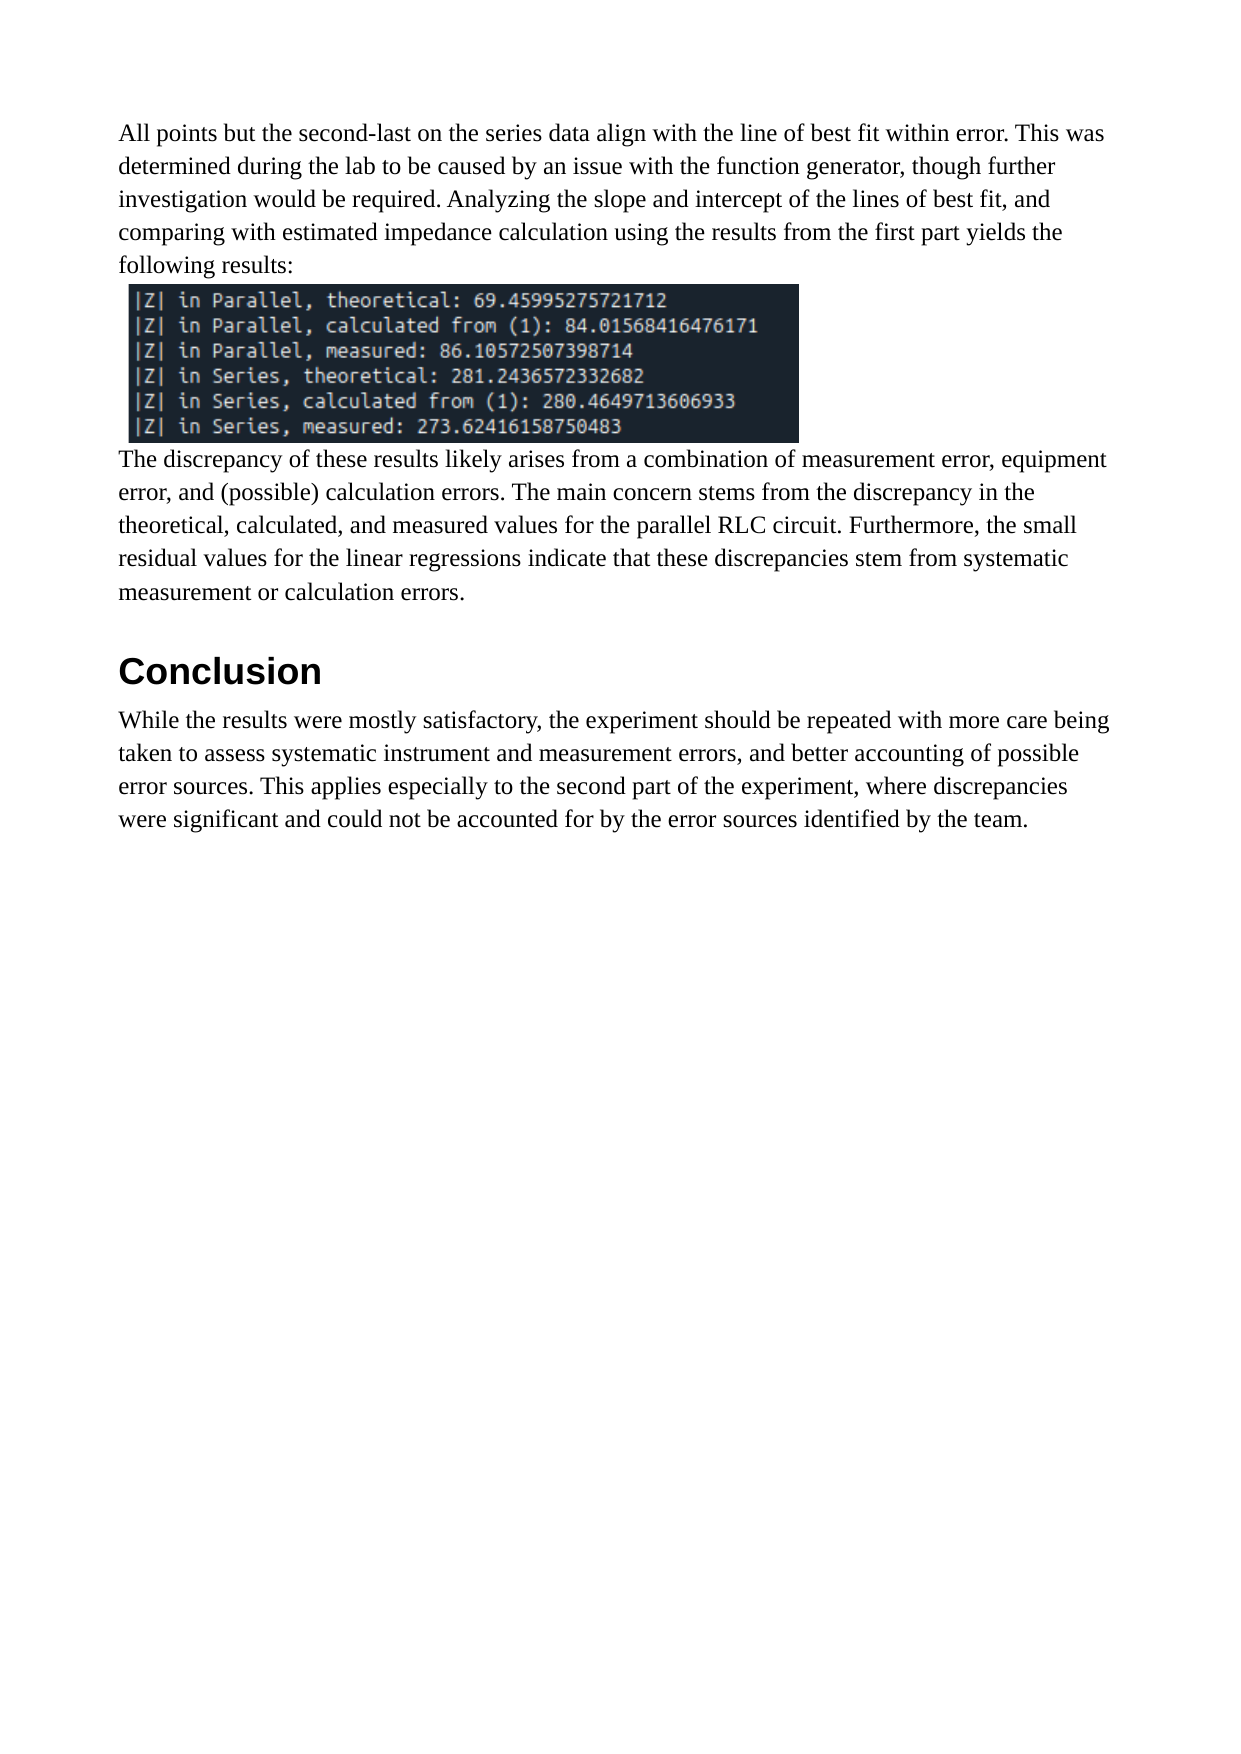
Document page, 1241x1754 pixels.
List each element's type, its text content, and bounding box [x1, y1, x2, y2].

picture [128, 284, 799, 443]
subtitle Conclusion [118, 649, 1122, 692]
text The discrepancy of these results likely arises from a combination of measurement error, equipment error, and (possible) calculation errors. The main concern stems from the discrepancy in the theoretical, calculated, and measured values for the parallel RLC circuit. Furthermore, the small residual values for the linear regressions indicate that these discrepancies stem from systematic measurement or calculation errors. [118, 444, 1122, 605]
text While the results were mostly satisfactory, the experiment should be repeated with more care being taken to assess systematic instrument and measurement errors, and better accounting of possible error sources. This applies especially to the second part of the experiment, where discrepancies were significant and could not be accounted for by the error sources identified by the team. [118, 705, 1122, 833]
text All points but the second-last on the series data align with the line of best fit within error. This was determined during the lab to be caused by an issue with the function generator, though further investigation would be required. Analyzing the slope and intercept of the lines of best fit, and comparing with estimated impedance calculation using the results from the first part yields the following results: [118, 118, 1122, 378]
